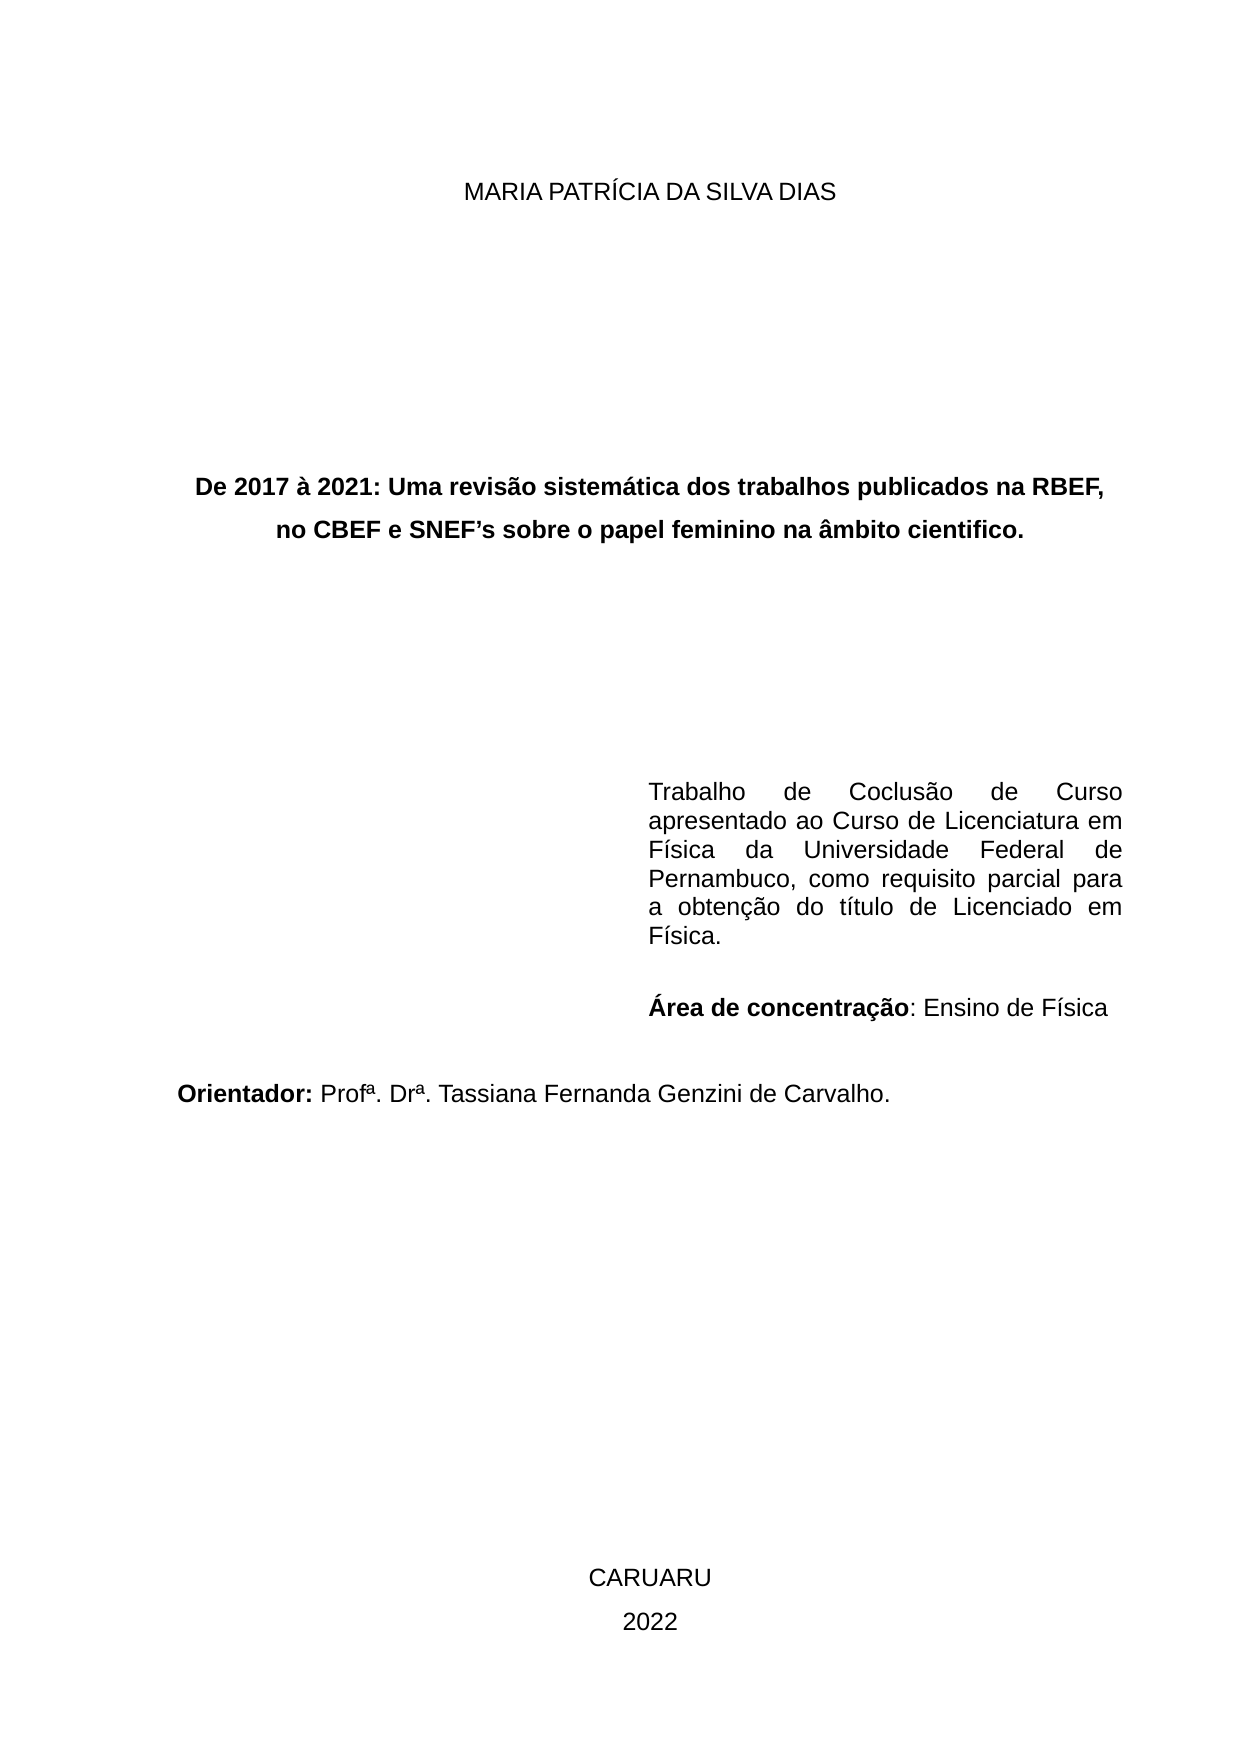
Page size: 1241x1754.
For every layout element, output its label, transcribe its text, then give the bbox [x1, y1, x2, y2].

text Área de concentração: Ensino de Física [648, 993, 1123, 1022]
text 2022 [177, 1606, 1123, 1635]
text Trabalho de Coclusão de Curso apresentado ao Curso de Licenciatura em Física da Universidade Federal de Pernambuco, como requisito parcial para a obtenção do título de Licenciado em Física. [648, 777, 1123, 950]
text CARUARU [177, 1563, 1123, 1592]
text Orientador: Profª. Drª. Tassiana Fernanda Genzini de Carvalho. [177, 1079, 1123, 1108]
text MARIA PATRÍCIA DA SILVA DIAS [177, 177, 1123, 206]
text De 2017 à 2021: Uma revisão sistemática dos trabalhos publicados na RBEF, no CBEF e SNEF’s sobre o papel feminino na âmbito cientifico. [177, 472, 1123, 544]
